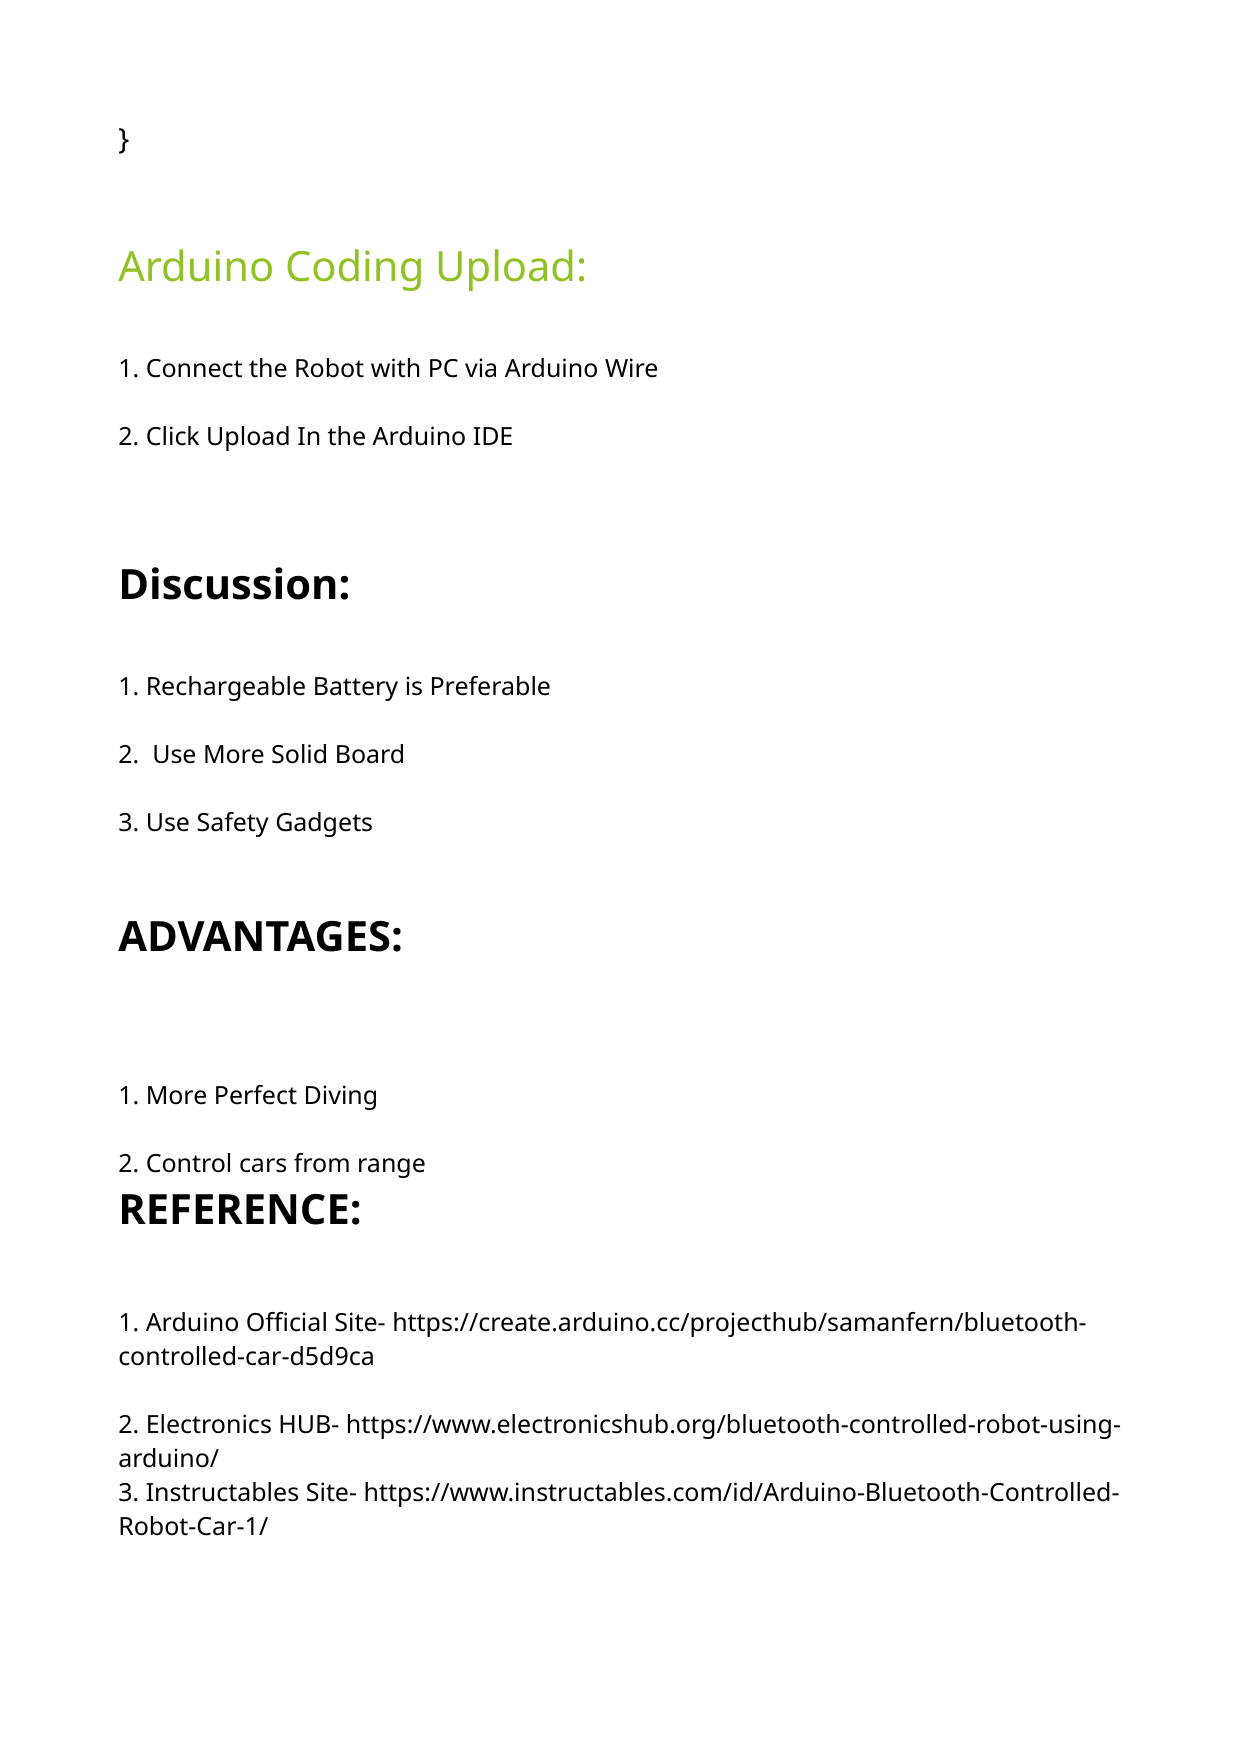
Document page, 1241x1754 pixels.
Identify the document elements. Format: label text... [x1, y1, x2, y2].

text 3. Use Safety Gadgets [118, 805, 1122, 839]
text 3. Instructables Site- https://www.instructables.com/id/Arduino-Bluetooth-Controlled-Robot-Car-1/ [118, 1475, 1122, 1543]
text } [118, 118, 1122, 158]
text REFERENCE: [118, 1179, 1122, 1236]
text Arduino Coding Upload: [118, 237, 1122, 294]
text 1. Arduino Official Site- https://create.arduino.cc/projecthub/samanfern/bluetooth-controlled-car-d5d9ca [118, 1304, 1122, 1373]
text 1. Connect the Robot with PC via Arduino Wire [118, 351, 1122, 385]
text 2. Use More Solid Board [118, 737, 1122, 771]
text Discussion: [118, 555, 1122, 612]
text 1. Rechargeable Battery is Preferable [118, 669, 1122, 703]
text ADVANTAGES: [118, 907, 1122, 964]
text 1. More Perfect Diving [118, 1077, 1122, 1111]
text 2. Click Upload In the Arduino IDE [118, 419, 1122, 453]
text 2. Electronics HUB- https://www.electronicshub.org/bluetooth-controlled-robot-using-arduino/ [118, 1407, 1122, 1475]
text 2. Control cars from range [118, 1146, 1122, 1179]
